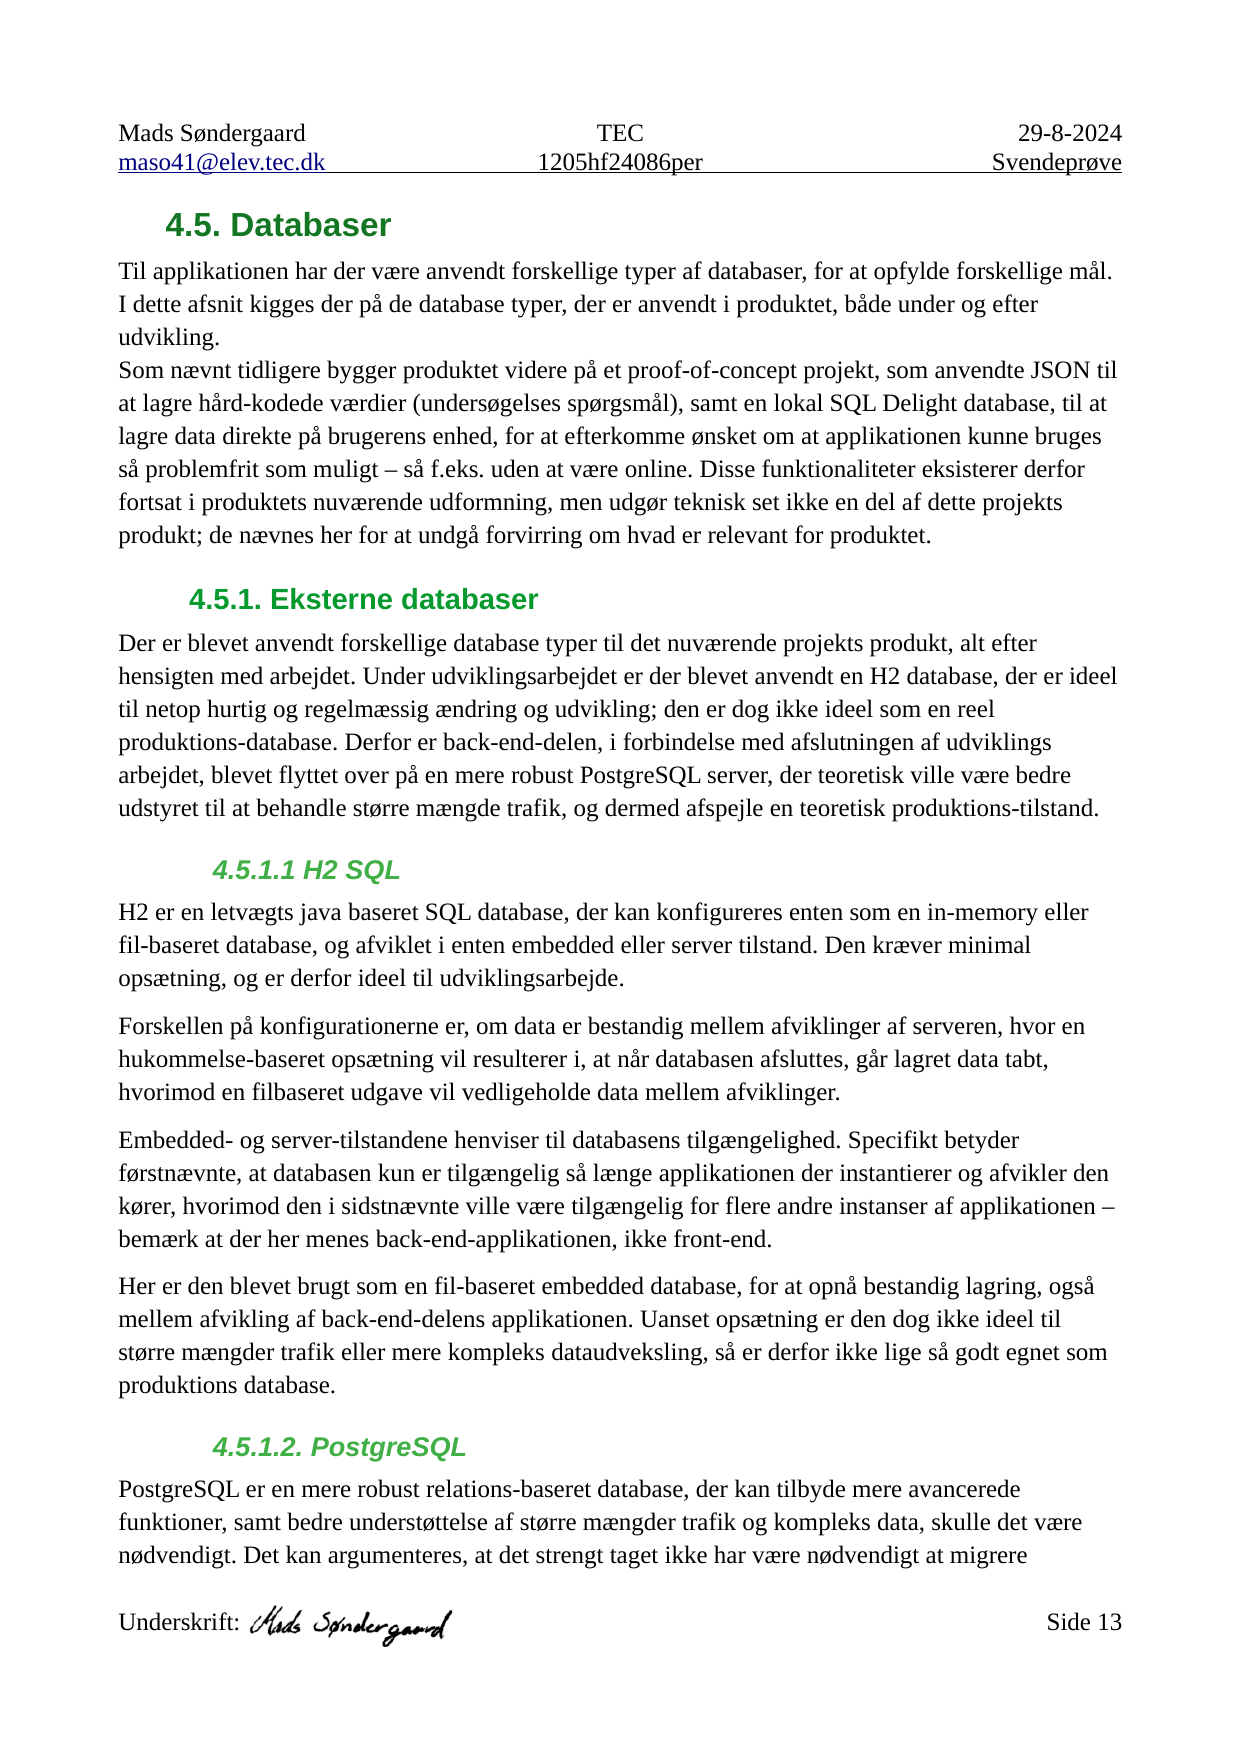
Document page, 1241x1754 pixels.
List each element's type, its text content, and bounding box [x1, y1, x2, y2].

text Der er blevet anvendt forskellige database typer til det nuværende projekts produkt, alt efter hensigten med arbejdet. Under udviklingsarbejdet er der blevet anvendt en H2 database, der er ideel til netop hurtig og regelmæssig ændring og udvikling; den er dog ikke ideel som en reel produktions-database. Derfor er back-end-delen, i forbindelse med afslutningen af udviklings arbejdet, blevet flyttet over på en mere robust PostgreSQL server, der teoretisk ville være bedre udstyret til at behandle større mængde trafik, og dermed afspejle en teoretisk produktions-tilstand. [118, 628, 1122, 822]
picture [244, 1600, 458, 1647]
subtitle 4.5.1. Eksterne databaser [118, 582, 1122, 616]
subtitle 4.5.1.2. PostgreSQL [118, 1431, 1122, 1462]
text Embedded- og server-tilstandene henviser til databasens tilgængelighed. Specifikt betyder førstnævnte, at databasen kun er tilgængelig så længe applikationen der instantierer og afvikler den kører, hvorimod den i sidstnævnte ville være tilgængelig for flere andre instanser af applikationen – bemærk at der her menes back-end-applikationen, ikke front-end. [118, 1125, 1122, 1252]
text PostgreSQL er en mere robust relations-baseret database, der kan tilbyde mere avancerede funktioner, samt bedre understøttelse af større mængder trafik og kompleks data, skulle det være nødvendigt. Det kan argumenteres, at det strengt taget ikke har være nødvendigt at migrere [118, 1474, 1122, 1569]
text H2 er en letvægts java baseret SQL database, der kan konfigureres enten som en in-memory eller fil-baseret database, og afviklet i enten embedded eller server tilstand. Den kræver minimal opsætning, og er derfor ideel til udviklingsarbejde. [118, 897, 1122, 992]
text Her er den blevet brugt som en fil-baseret embedded database, for at opnå bestandig lagring, også mellem afvikling af back-end-delens applikationen. Uanset opsætning er den dog ikke ideel til større mængder trafik eller mere kompleks dataudveksling, så er derfor ikke lige så godt egnet som produktions database. [118, 1271, 1122, 1399]
text Til applikationen har der være anvendt forskellige typer af databaser, for at opfylde forskellige mål. I dette afsnit kigges der på de database typer, der er anvendt i produktet, både under og efter udvikling. Som nævnt tidligere bygger produktet videre på et proof-of-concept projekt, som anvendte JSON til at lagre hård-kodede værdier (undersøgelses spørgsmål), samt en lokal SQL Delight database, til at lagre data direkte på brugerens enhed, for at efterkomme ønsket om at applikationen kunne bruges så problemfrit som muligt – så f.eks. uden at være online. Disse funktionaliteter eksisterer derfor fortsat i produktets nuværende udformning, men udgør teknisk set ikke en del af dette projekts produkt; de nævnes her for at undgå forvirring om hvad er relevant for produktet. [118, 256, 1122, 549]
subtitle 4.5.1.1 H2 SQL [118, 854, 1122, 885]
text Forskellen på konfigurationerne er, om data er bestandig mellem afviklinger af serveren, hvor en hukommelse-baseret opsætning vil resulterer i, at når databasen afsluttes, går lagret data tabt, hvorimod en filbaseret udgave vil vedligeholde data mellem afviklinger. [118, 1011, 1122, 1106]
subtitle 4.5. Databaser [118, 205, 1122, 243]
